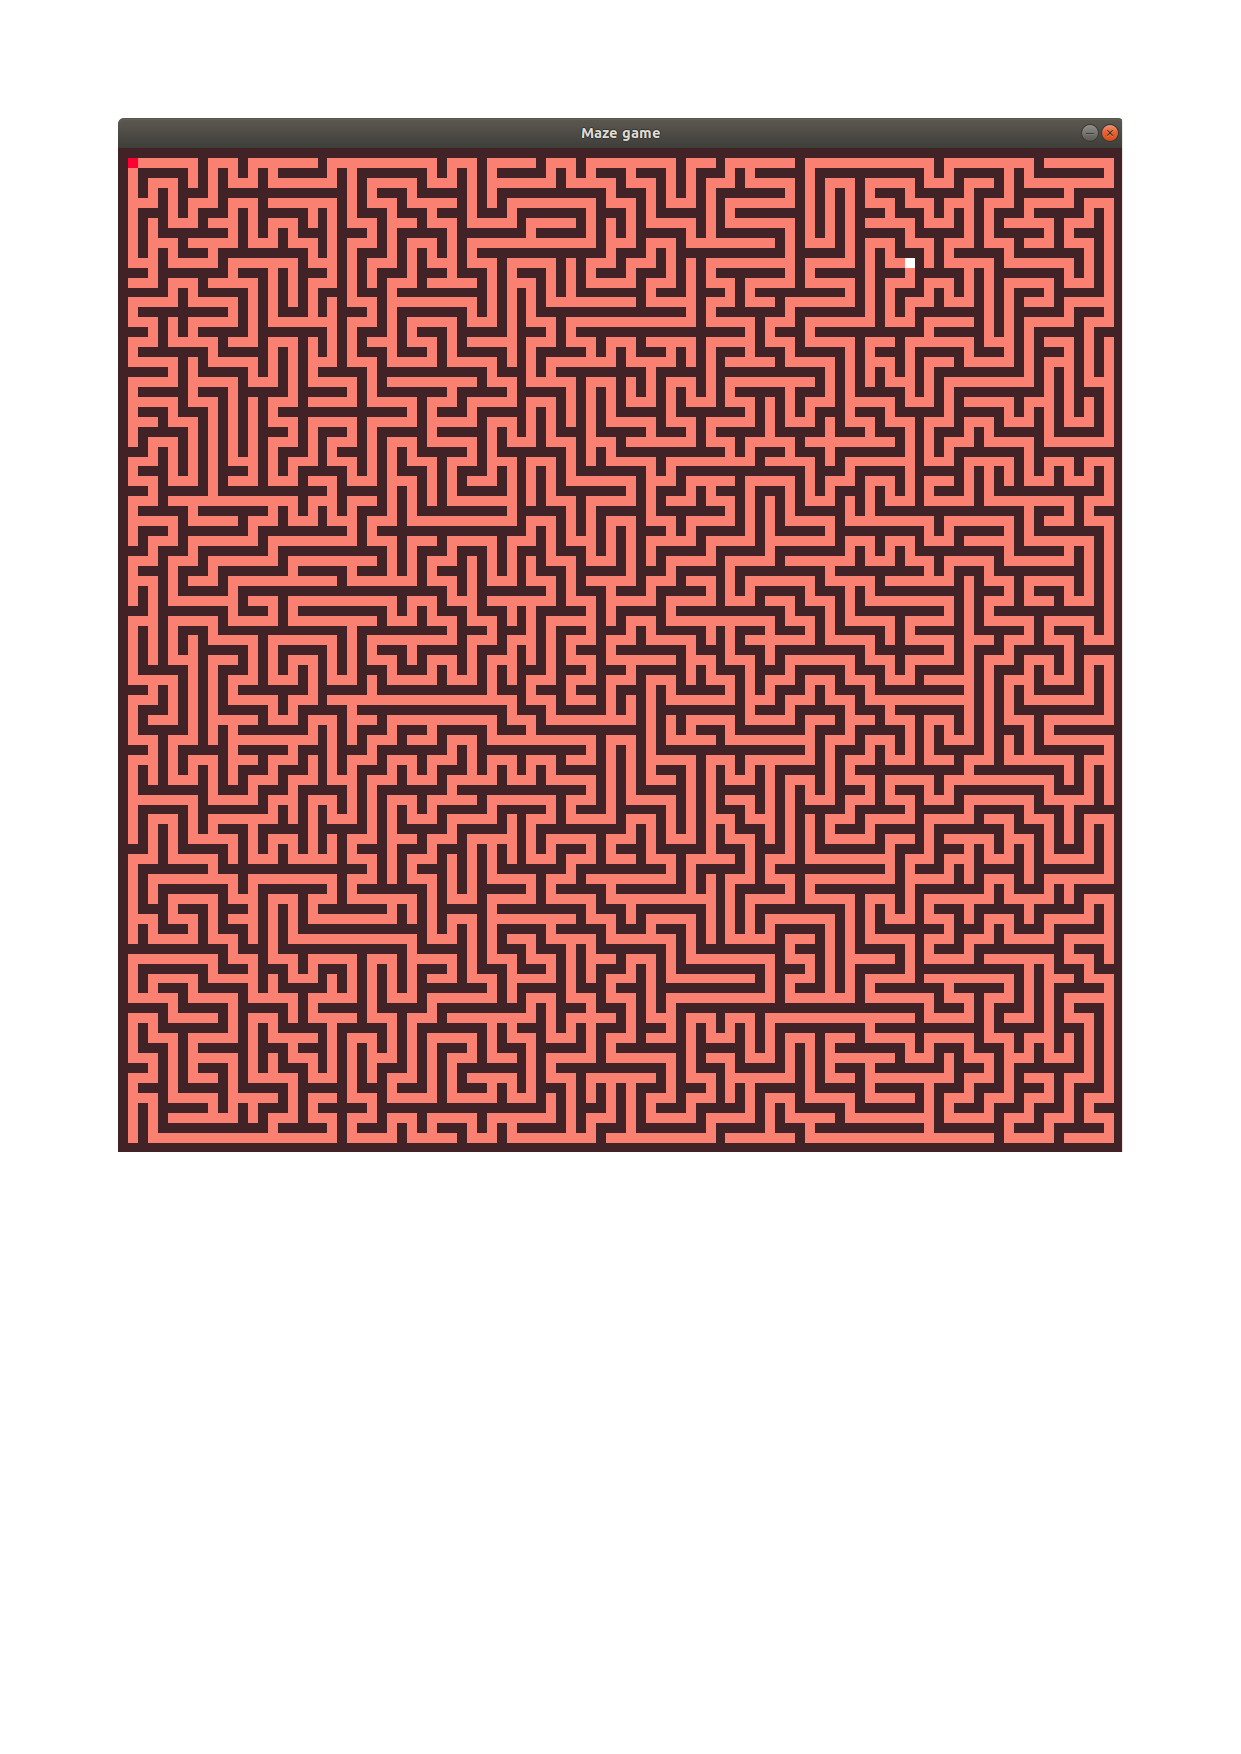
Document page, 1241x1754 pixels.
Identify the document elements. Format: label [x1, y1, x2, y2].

picture [118, 118, 1123, 1152]
